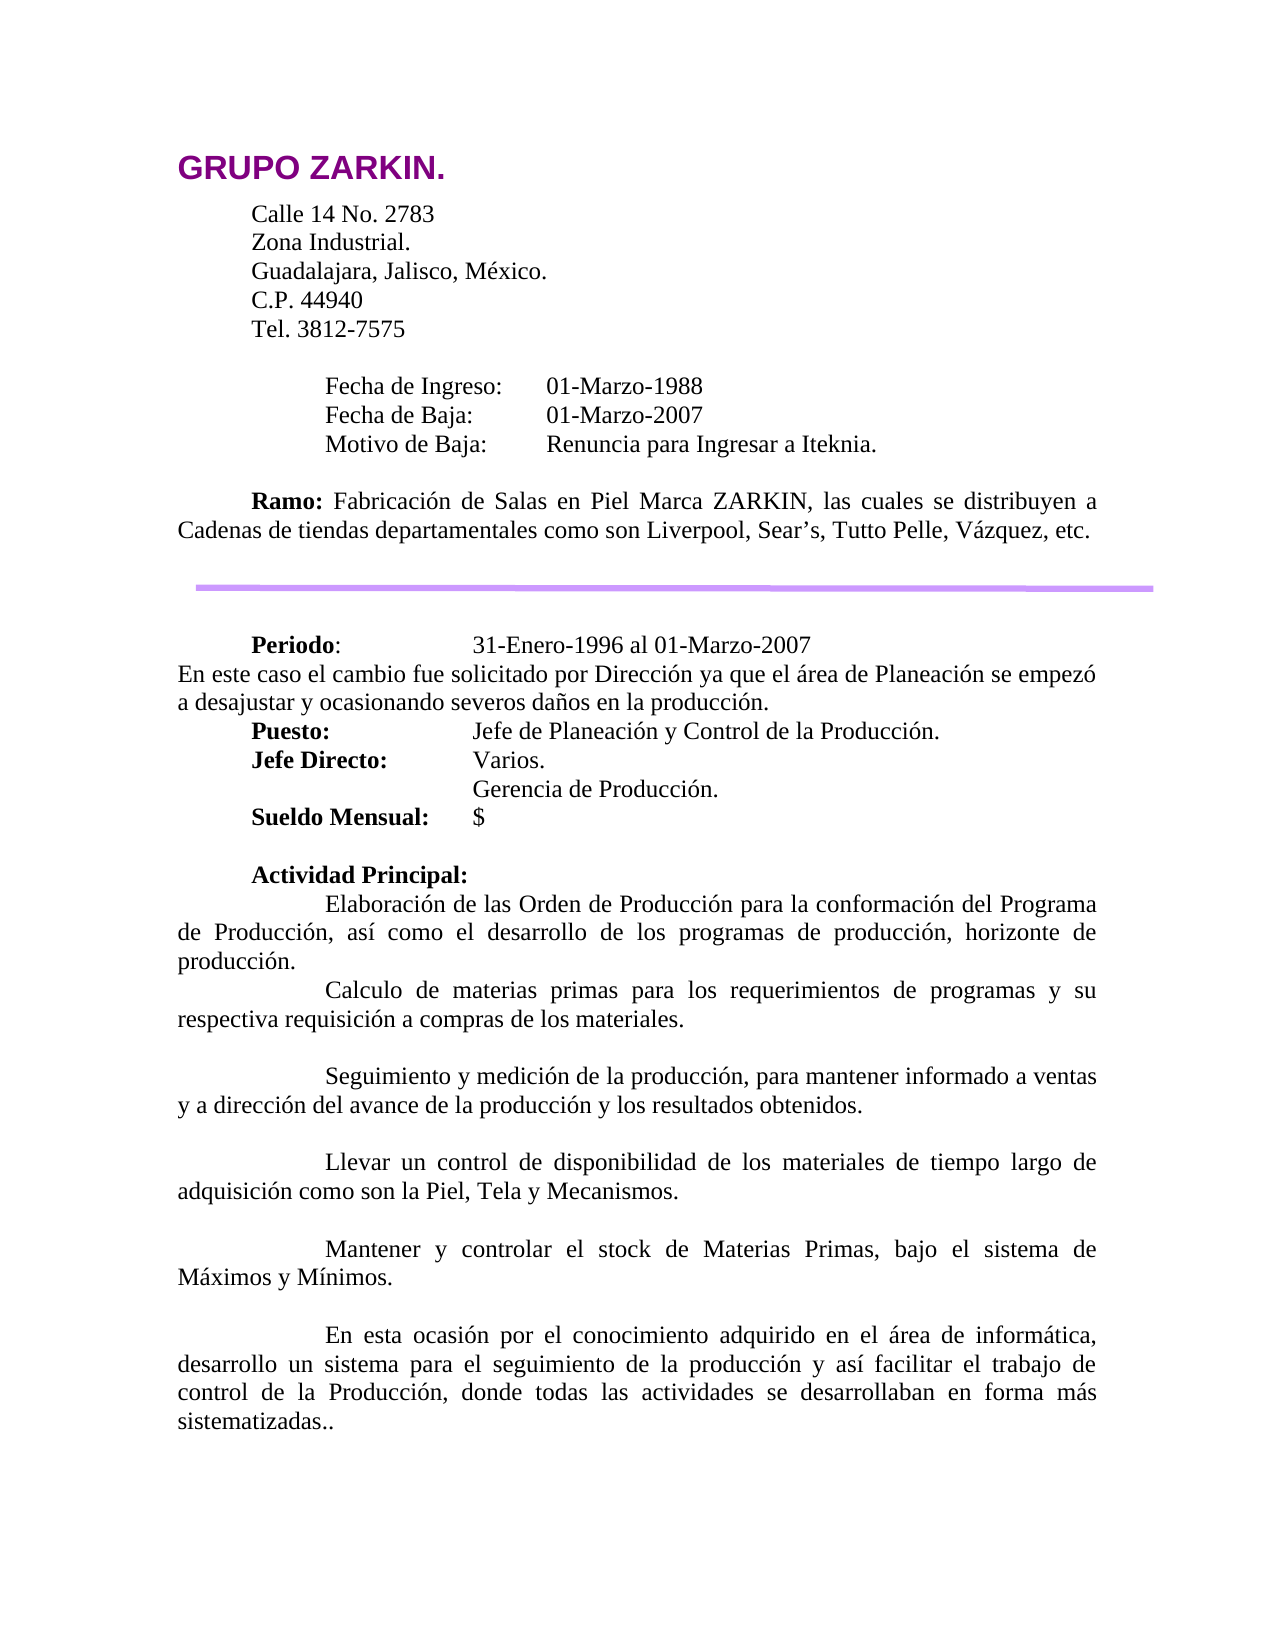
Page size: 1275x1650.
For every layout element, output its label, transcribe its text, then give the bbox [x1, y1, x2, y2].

text Calle 14 No. 2783 [177, 199, 1098, 227]
text Guadalajara, Jalisco, México. [177, 256, 1098, 285]
text Tel. 3812-7575 [177, 314, 1098, 342]
text En esta ocasión por el conocimiento adquirido en el área de informática, desarrollo un sistema para el seguimiento de la producción y así facilitar el trabajo de control de la Producción, donde todas las actividades se desarrollaban en forma más sistematizadas.. [177, 1320, 1098, 1435]
text Calculo de materias primas para los requerimientos de programas y su respectiva requisición a compras de los materiales. [177, 975, 1098, 1032]
text Actividad Principal: [177, 860, 1098, 889]
text Zona Industrial. [177, 227, 1098, 256]
text Sueldo Mensual: $ [177, 802, 1098, 831]
text Ramo: Fabricación de Salas en Piel Marca ZARKIN, las cuales se distribuyen a Cadenas de tiendas departamentales como son Liverpool, Sear’s, Tutto Pelle, Vázquez, etc. [177, 486, 1098, 544]
text Mantener y controlar el stock de Materias Primas, bajo el sistema de Máximos y Mínimos. [177, 1234, 1098, 1291]
text Gerencia de Producción. [177, 774, 1098, 802]
subtitle GRUPO ZARKIN. [177, 148, 1098, 186]
text Jefe Directo: Varios. [177, 745, 1098, 774]
text En este caso el cambio fue solicitado por Dirección ya que el área de Planeación se empezó a desajustar y ocasionando severos daños en la producción. [177, 659, 1098, 716]
text Elaboración de las Orden de Producción para la conformación del Programa de Producción, así como el desarrollo de los programas de producción, horizonte de producción. [177, 889, 1098, 975]
text Seguimiento y medición de la producción, para mantener informado a ventas y a dirección del avance de la producción y los resultados obtenidos. [177, 1061, 1098, 1119]
text Fecha de Ingreso: 01-Marzo-1988 [177, 371, 1098, 400]
text Llevar un control de disponibilidad de los materiales de tiempo largo de adquisición como son la Piel, Tela y Mecanismos. [177, 1147, 1098, 1205]
text Fecha de Baja: 01-Marzo-2007 [177, 400, 1098, 429]
text Periodo: 31-Enero-1996 al 01-Marzo-2007 [177, 630, 1098, 659]
text Motivo de Baja: Renuncia para Ingresar a Iteknia. [177, 429, 1098, 457]
text Puesto: Jefe de Planeación y Control de la Producción. [177, 716, 1098, 745]
text C.P. 44940 [177, 285, 1098, 314]
